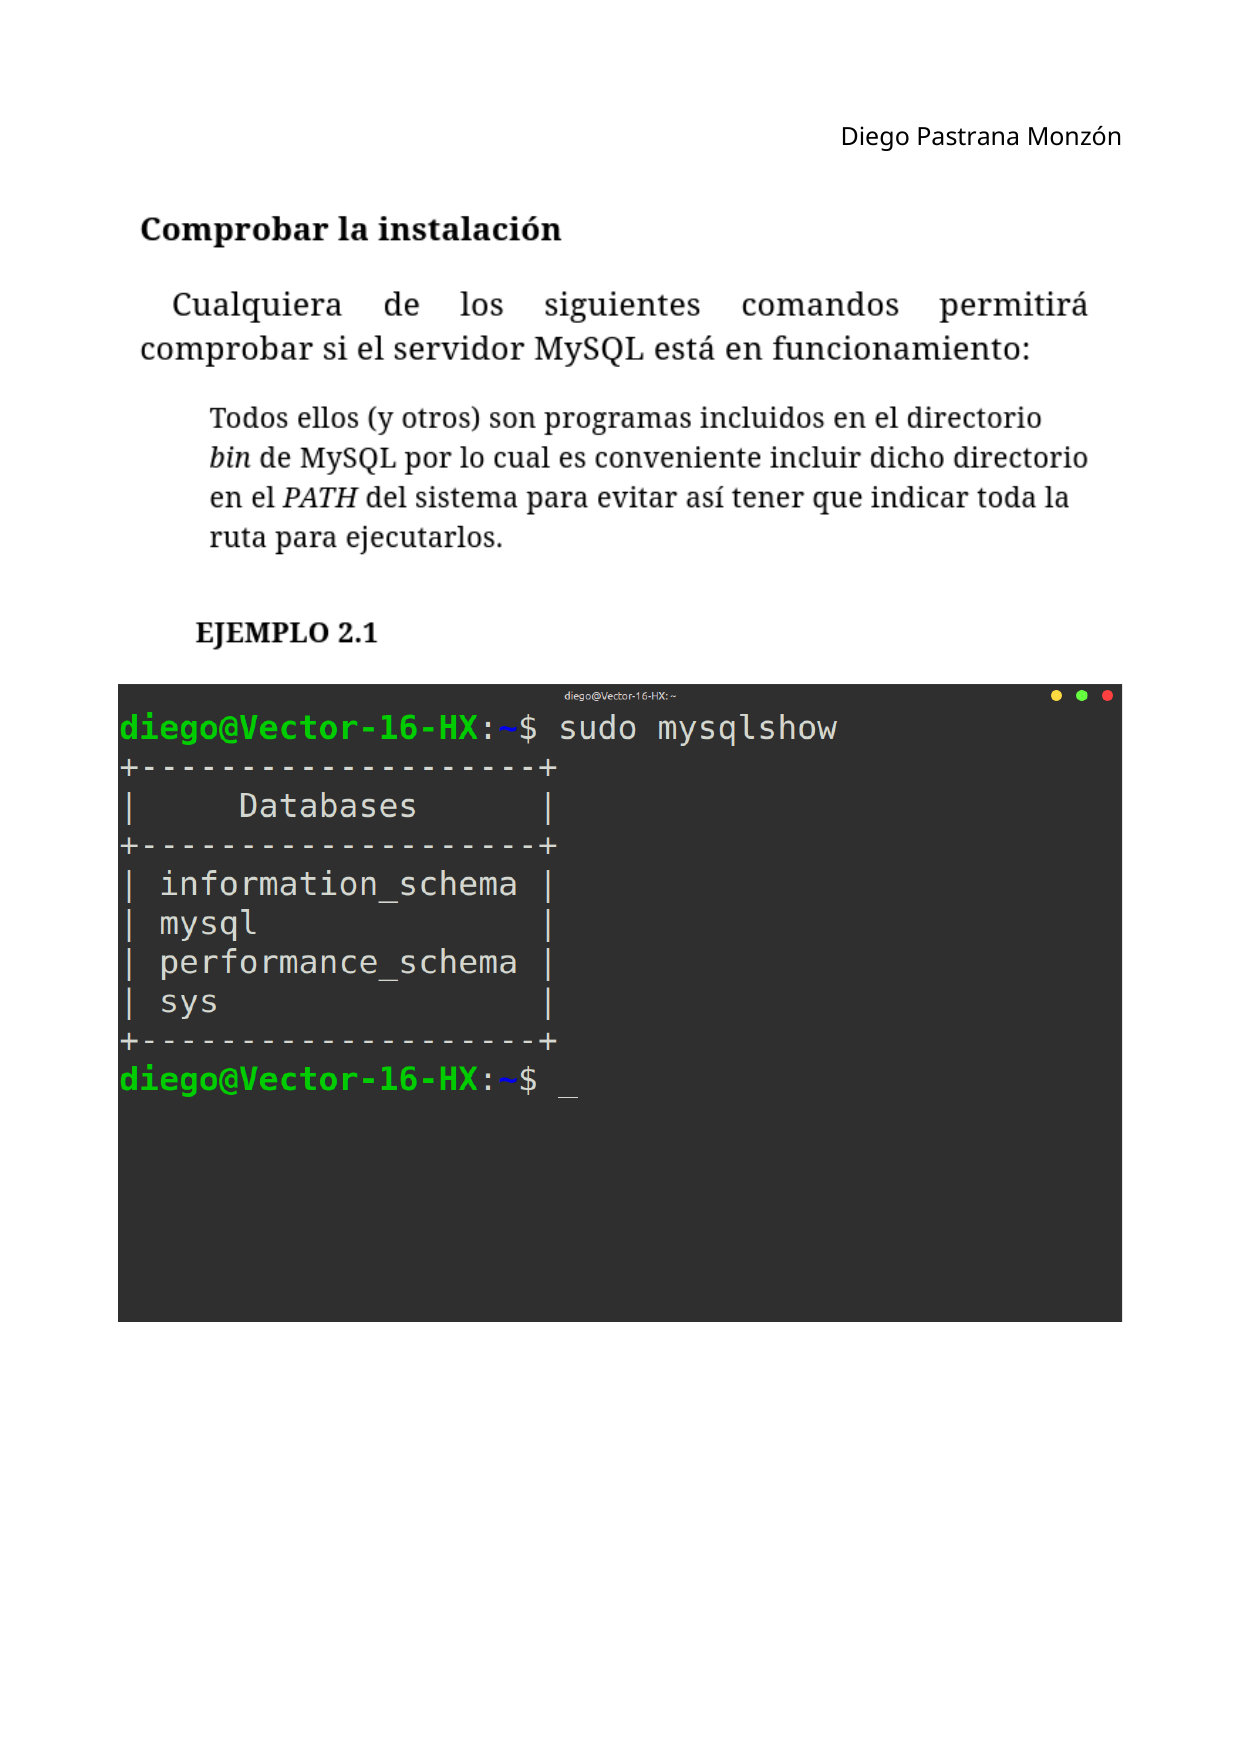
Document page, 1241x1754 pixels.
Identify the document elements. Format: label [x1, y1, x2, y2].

picture [118, 205, 1123, 661]
picture [118, 684, 1123, 1322]
